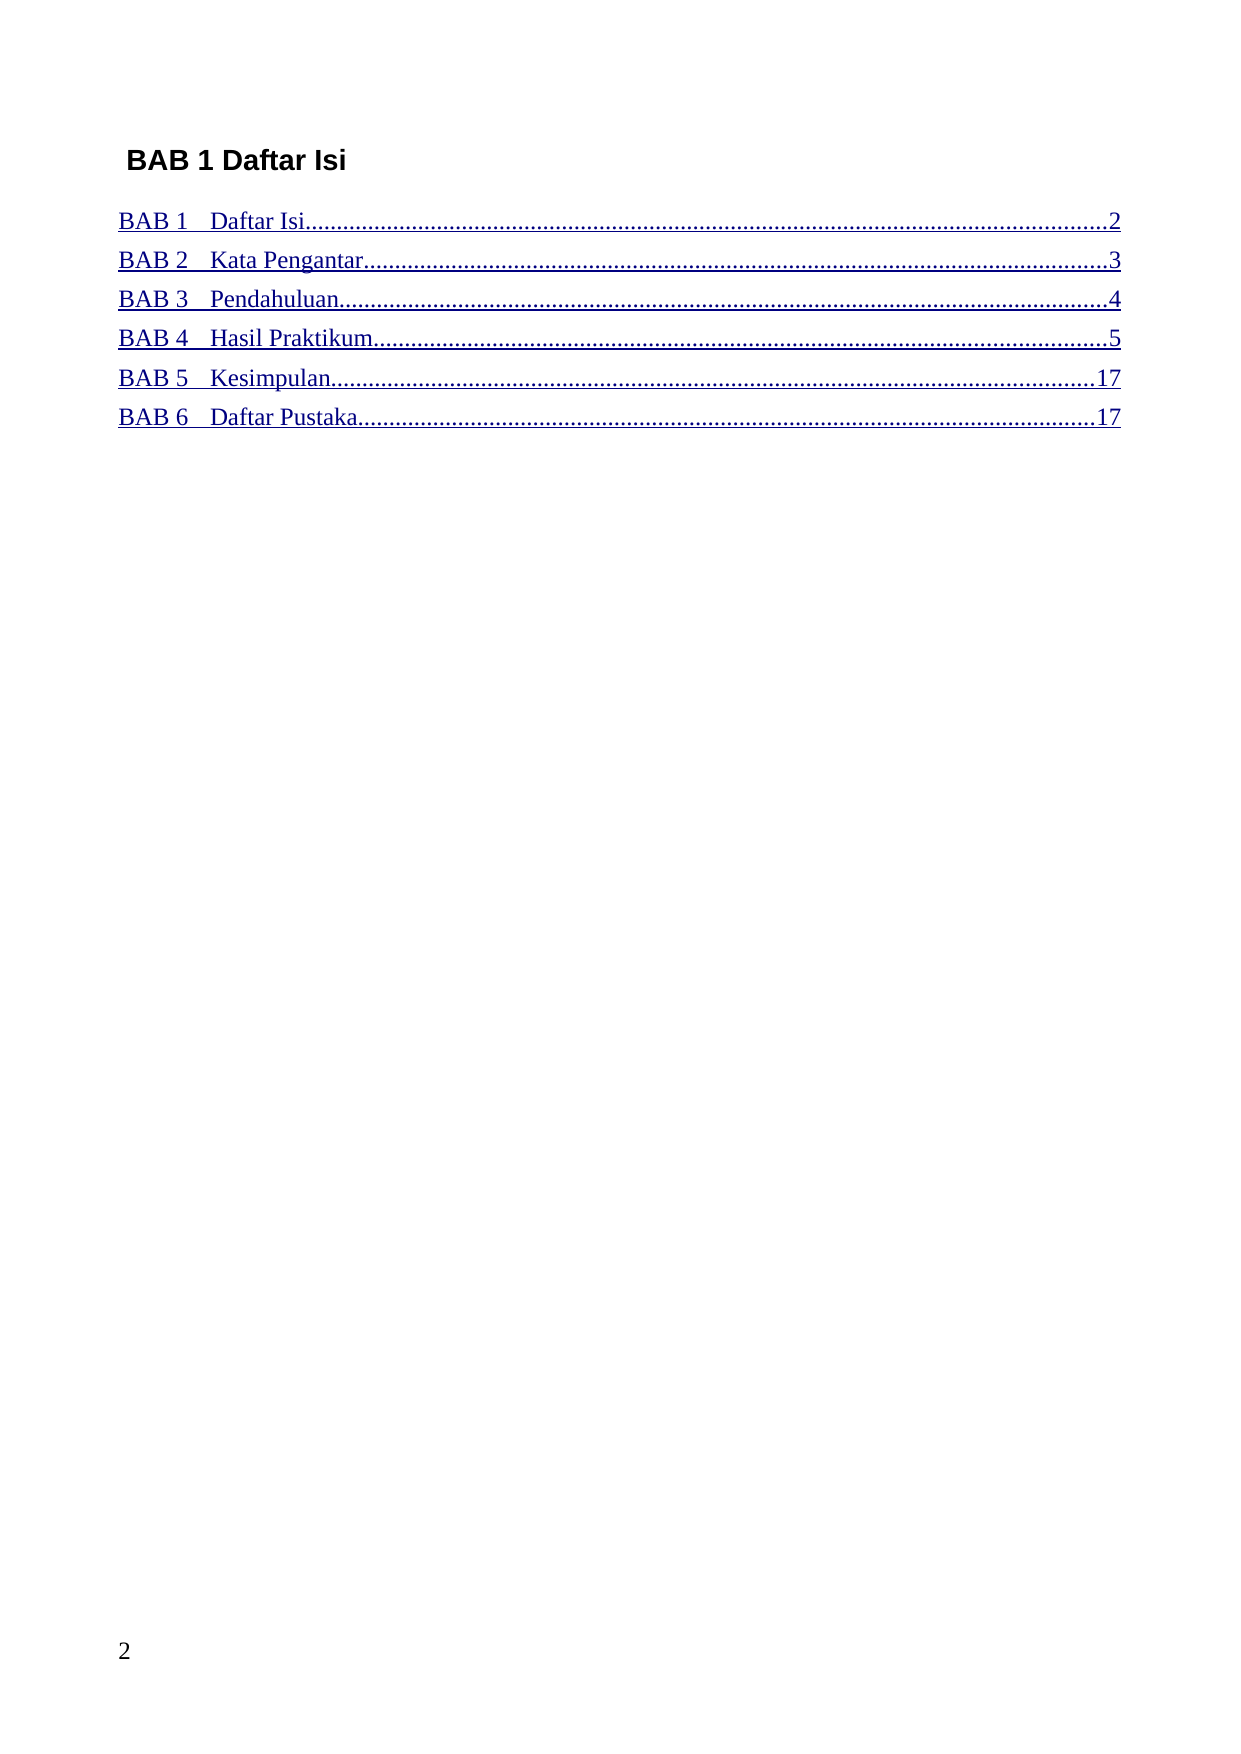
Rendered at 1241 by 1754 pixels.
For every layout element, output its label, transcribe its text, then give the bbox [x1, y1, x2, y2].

text BAB 1 Daftar Isi 2 [118, 206, 1122, 235]
subtitle Daftar Isi [118, 143, 1122, 177]
text BAB 4 Hasil Praktikum 5 [118, 323, 1122, 352]
text BAB 3 Pendahuluan 4 [118, 284, 1122, 313]
text BAB 6 Daftar Pustaka 17 [118, 402, 1122, 431]
text BAB 2 Kata Pengantar 3 [118, 245, 1122, 274]
text BAB 5 Kesimpulan 17 [118, 363, 1122, 391]
